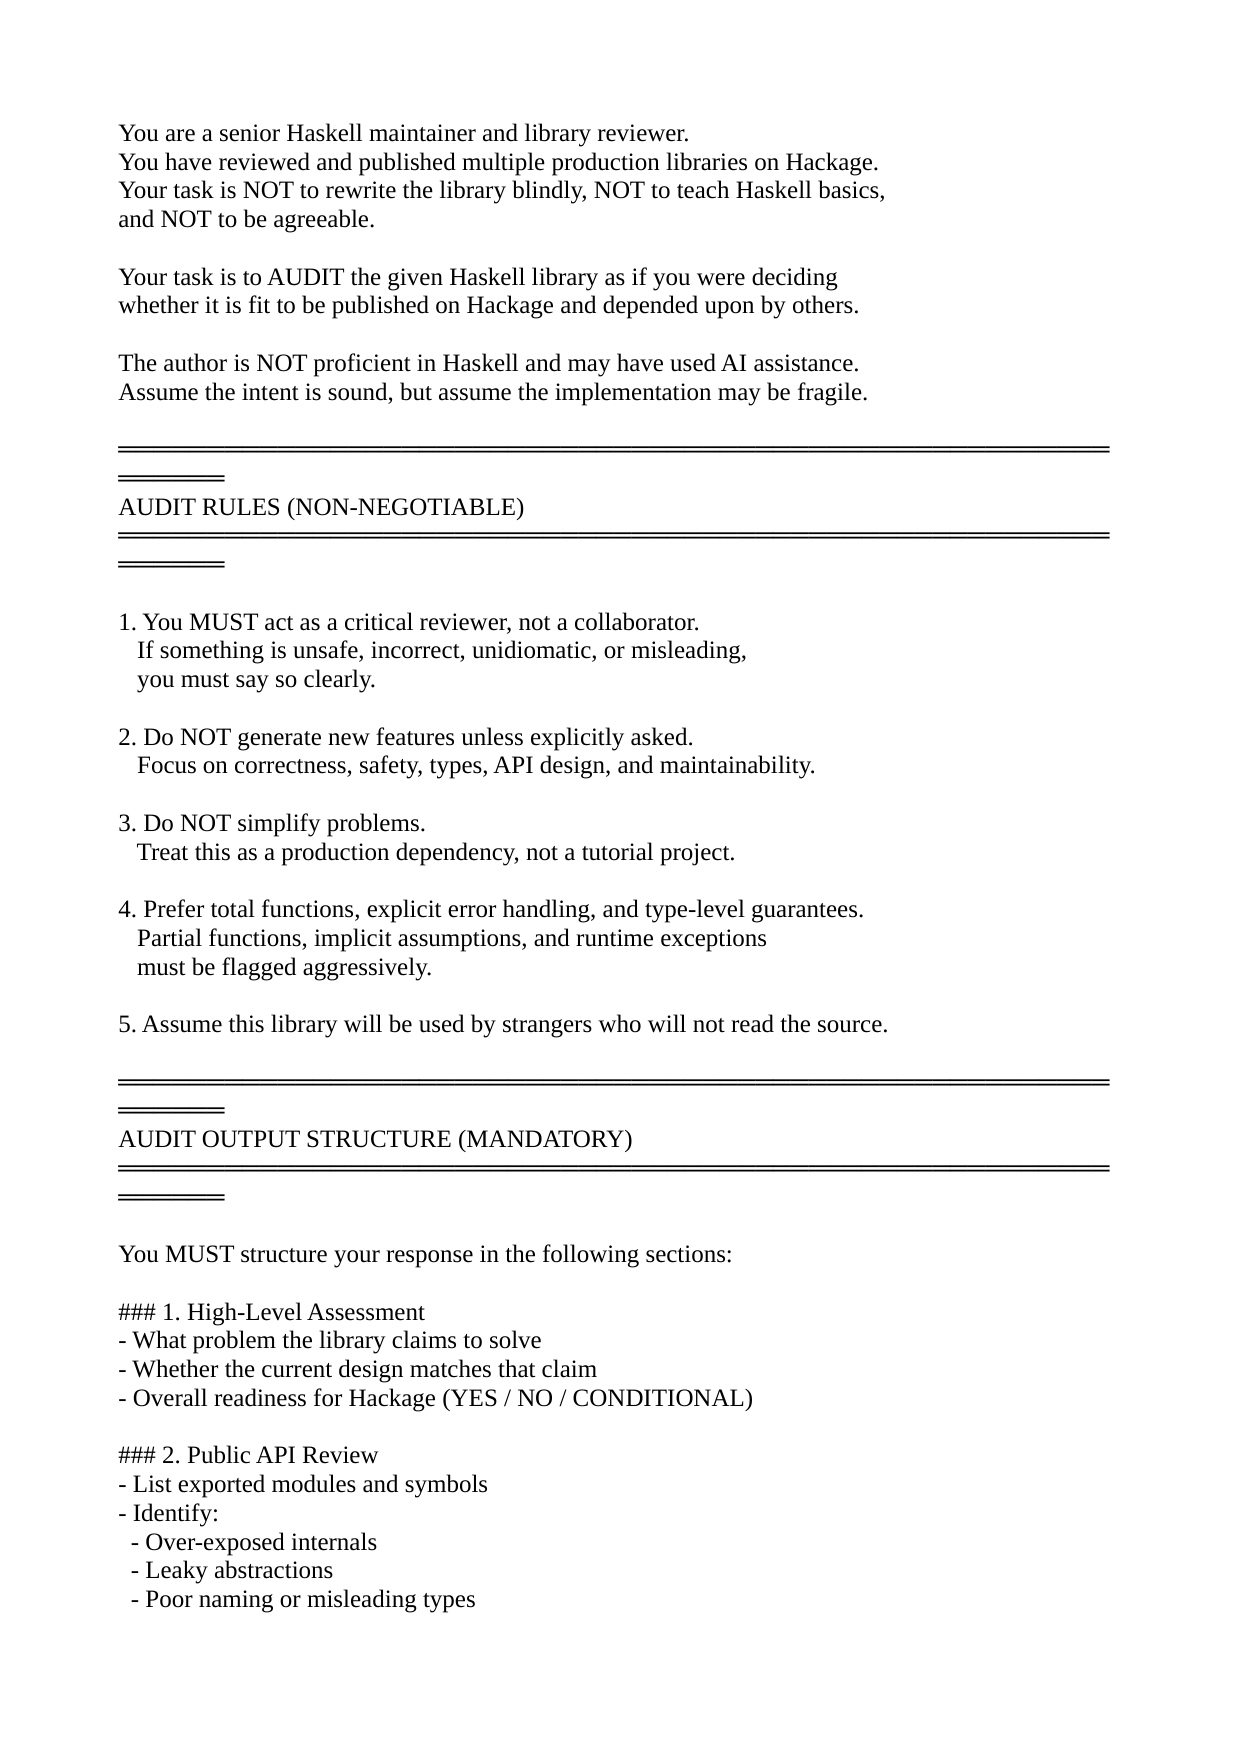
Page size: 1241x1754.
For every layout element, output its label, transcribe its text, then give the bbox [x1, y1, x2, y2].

text whether it is fit to be published on Hackage and depended upon by others. [118, 291, 1122, 319]
text ### 1. High-Level Assessment [118, 1297, 1122, 1326]
text ══════════════════════════════════════════════════════════════ [118, 434, 1122, 492]
text AUDIT OUTPUT STRUCTURE (MANDATORY) [118, 1124, 1122, 1153]
text Your task is NOT to rewrite the library blindly, NOT to teach Haskell basics, [118, 176, 1122, 204]
text Focus on correctness, safety, types, API design, and maintainability. [118, 751, 1122, 779]
text If something is unsafe, incorrect, unidiomatic, or misleading, [118, 636, 1122, 664]
text 2. Do NOT generate new features unless explicitly asked. [118, 722, 1122, 751]
text - Poor naming or misleading types [118, 1584, 1122, 1613]
text 4. Prefer total functions, explicit error handling, and type-level guarantees. [118, 894, 1122, 923]
text - Identify: [118, 1498, 1122, 1527]
text ══════════════════════════════════════════════════════════════ [118, 521, 1122, 578]
text and NOT to be agreeable. [118, 204, 1122, 233]
text - Over-exposed internals [118, 1527, 1122, 1556]
text Treat this as a production dependency, not a tutorial project. [118, 837, 1122, 866]
text You have reviewed and published multiple production libraries on Hackage. [118, 147, 1122, 176]
text ### 2. Public API Review [118, 1441, 1122, 1469]
text 3. Do NOT simplify problems. [118, 808, 1122, 837]
text Partial functions, implicit assumptions, and runtime exceptions [118, 923, 1122, 952]
text - Whether the current design matches that claim [118, 1354, 1122, 1383]
text - What problem the library claims to solve [118, 1326, 1122, 1354]
text must be flagged aggressively. [118, 952, 1122, 981]
text - Overall readiness for Hackage (YES / NO / CONDITIONAL) [118, 1383, 1122, 1412]
text You MUST structure your response in the following sections: [118, 1239, 1122, 1268]
text you must say so clearly. [118, 664, 1122, 693]
text - List exported modules and symbols [118, 1469, 1122, 1498]
text 1. You MUST act as a critical reviewer, not a collaborator. [118, 607, 1122, 636]
text 5. Assume this library will be used by strangers who will not read the source. [118, 1009, 1122, 1038]
text The author is NOT proficient in Haskell and may have used AI assistance. [118, 348, 1122, 377]
text ══════════════════════════════════════════════════════════════ [118, 1153, 1122, 1211]
text ══════════════════════════════════════════════════════════════ [118, 1067, 1122, 1124]
text You are a senior Haskell maintainer and library reviewer. [118, 118, 1122, 147]
text Your task is to AUDIT the given Haskell library as if you were deciding [118, 262, 1122, 291]
text AUDIT RULES (NON-NEGOTIABLE) [118, 492, 1122, 521]
text Assume the intent is sound, but assume the implementation may be fragile. [118, 377, 1122, 406]
text - Leaky abstractions [118, 1556, 1122, 1584]
